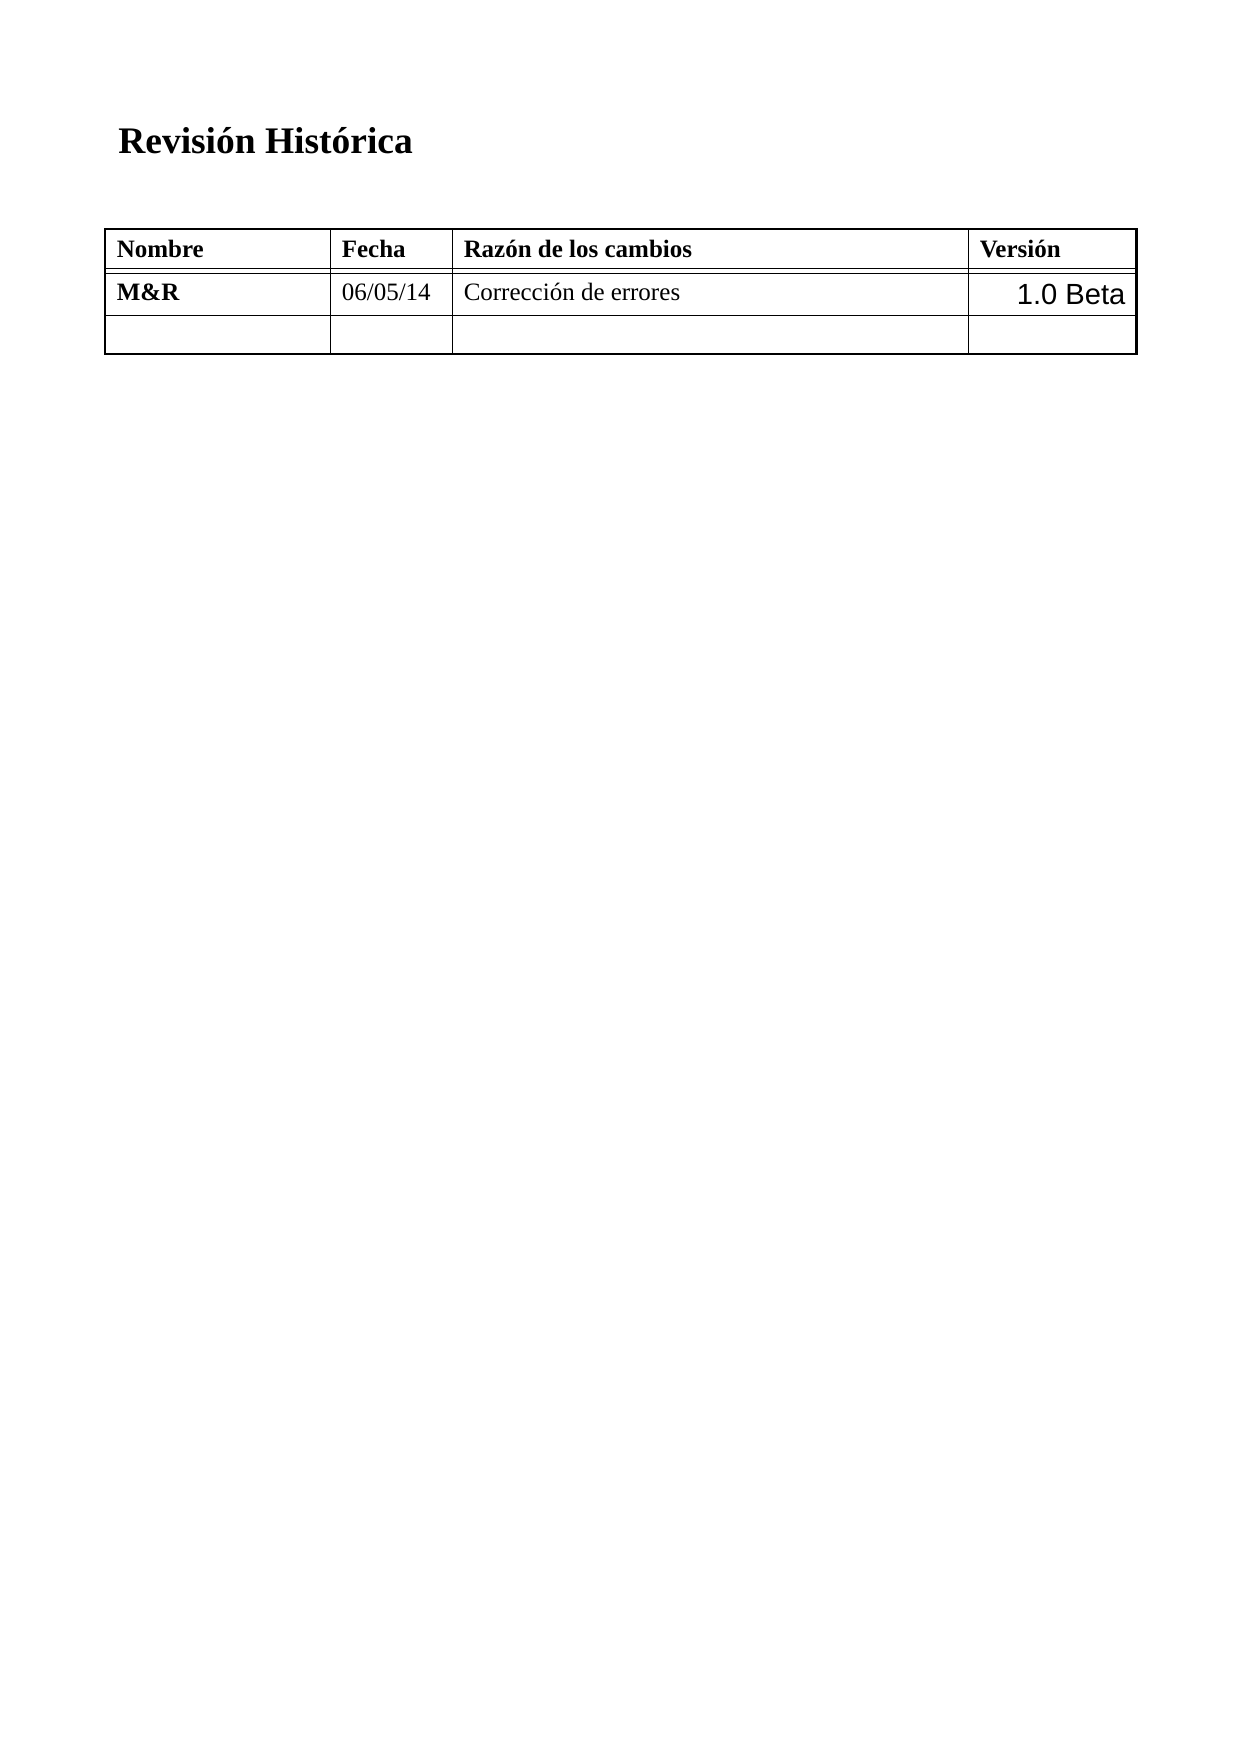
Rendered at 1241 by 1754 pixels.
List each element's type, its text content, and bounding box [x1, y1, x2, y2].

table_cell M&R [106, 274, 330, 315]
table_cell Corrección de errores [453, 274, 968, 315]
table_cell [453, 316, 968, 353]
table_cell 1.0 Beta [969, 274, 1135, 315]
table_cell [106, 316, 330, 353]
table_header Razón de los cambios [453, 230, 968, 267]
table_cell [969, 269, 1135, 273]
table_cell [331, 316, 452, 353]
table_cell [331, 269, 452, 273]
table_header Versión [969, 230, 1135, 267]
table_header Nombre [106, 230, 330, 267]
table_cell [106, 269, 330, 273]
table_header Fecha [331, 230, 452, 267]
text Revisión Histórica [118, 118, 1122, 161]
table_cell [969, 316, 1135, 353]
table_cell 05/06/14 [331, 274, 452, 315]
table_cell [453, 269, 968, 273]
